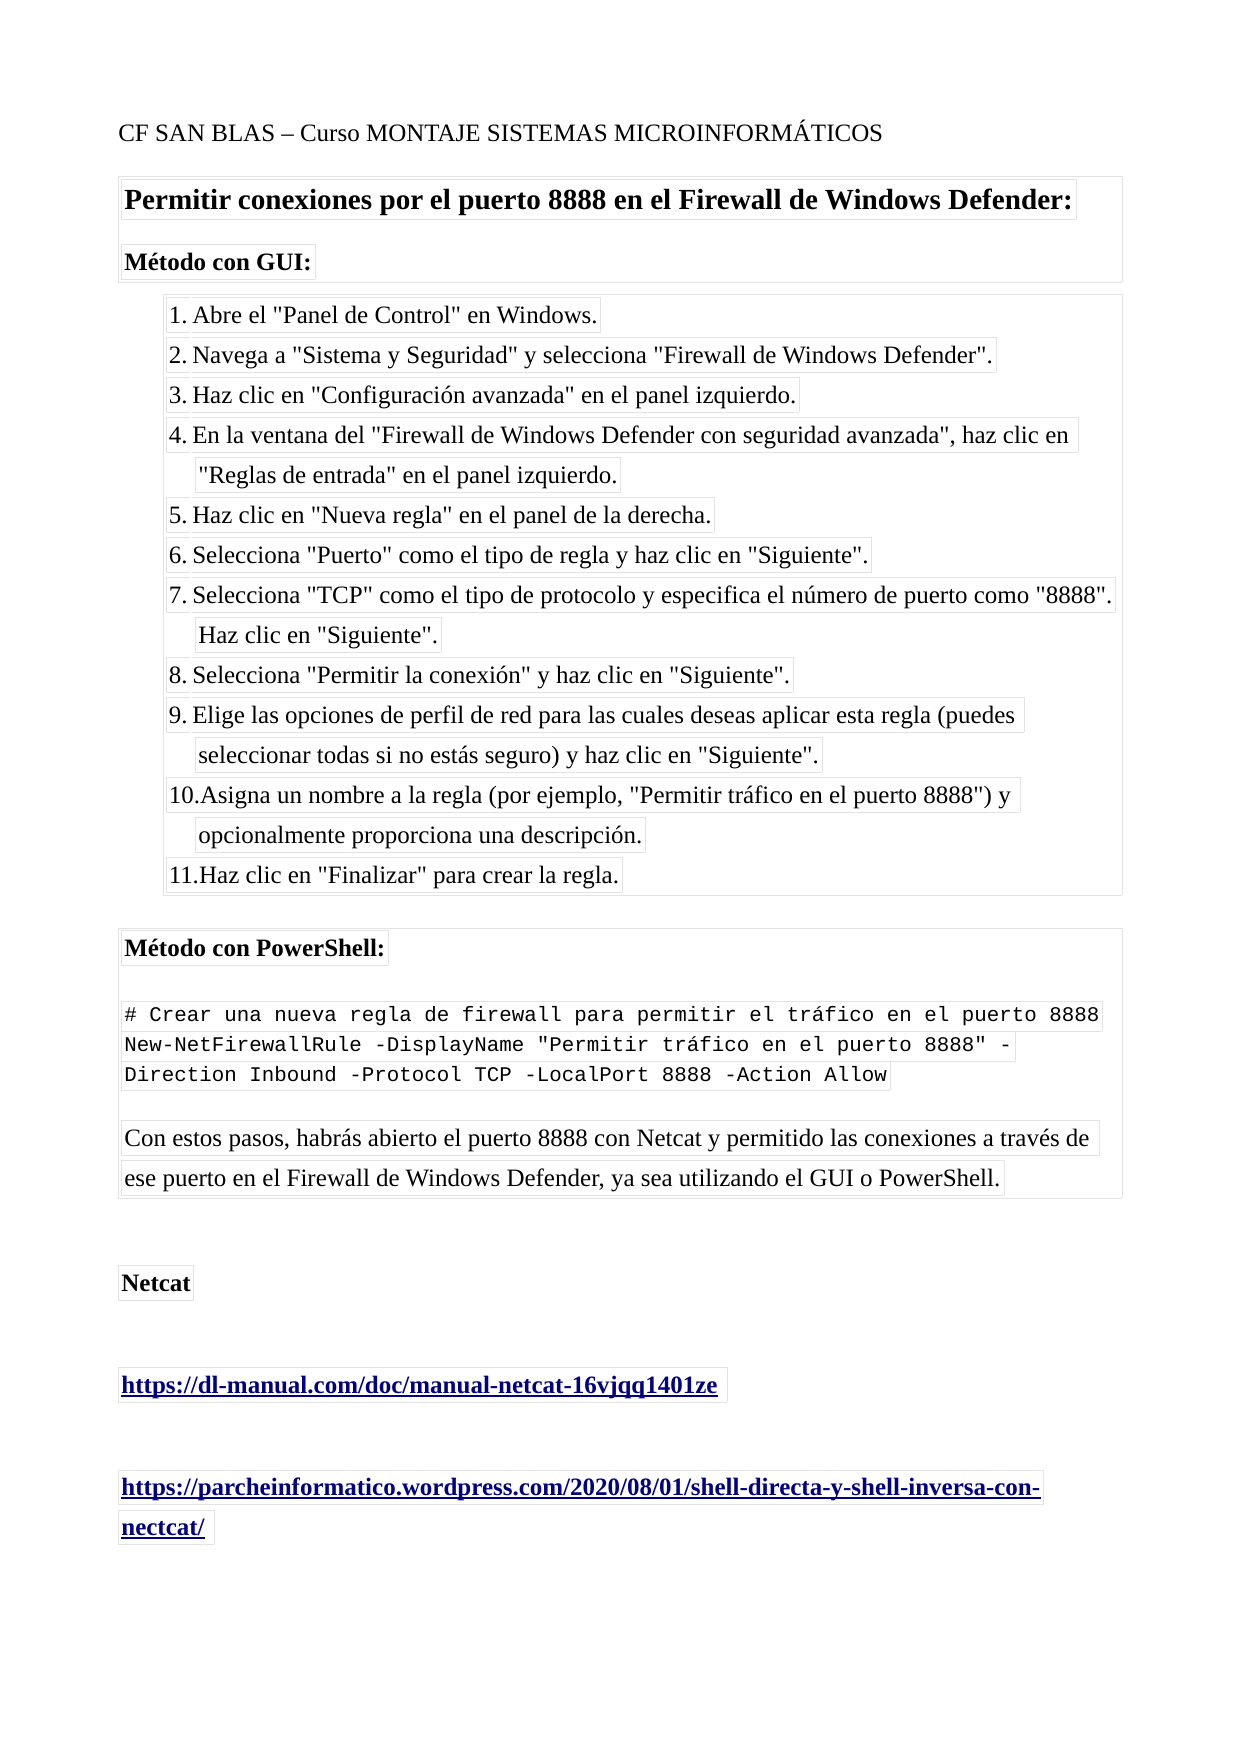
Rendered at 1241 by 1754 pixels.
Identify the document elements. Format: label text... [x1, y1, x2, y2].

text Netcat [119, 1266, 193, 1300]
text New-NetFirewallRule -DisplayName "Permitir tráfico en el puerto 8888" -Direction Inbound -Protocol TCP -LocalPort 8888 -Action Allow [122, 1028, 1122, 1090]
list Navega a "Sistema y Seguridad" y selecciona "Firewall de Windows Defender". [164, 334, 1122, 372]
subtitle Permitir conexiones por el puerto 8888 en el Firewall de Windows Defender: [119, 177, 1122, 219]
text https://parcheinformatico.wordpress.com/2020/08/01/shell-directa-y-shell-inversa-con-nectcat/ [118, 1469, 1122, 1544]
list Haz clic en "Nueva regla" en el panel de la derecha. [164, 494, 1122, 532]
list Selecciona "TCP" como el tipo de protocolo y especifica el número de puerto como "8888". Haz clic en "Siguiente". [164, 574, 1122, 652]
list Elige las opciones de perfil de red para las cuales deseas aplicar esta regla (puedes seleccionar todas si no estás seguro) y haz clic en "Siguiente". [164, 694, 1122, 772]
text [728, 1367, 1122, 1402]
list Asigna un nombre a la regla (por ejemplo, "Permitir tráfico en el puerto 8888") y opcionalmente proporciona una descripción. [164, 774, 1122, 852]
subtitle Método con PowerShell: [119, 929, 1122, 965]
text https://dl-manual.com/doc/manual-netcat-16vjqq1401ze [119, 1368, 727, 1402]
subtitle Método con GUI: [119, 241, 1122, 282]
list Haz clic en "Configuración avanzada" en el panel izquierdo. [164, 374, 1122, 412]
text Con estos pasos, habrás abierto el puerto 8888 con Netcat y permitido las conexiones a través de ese puerto en el Firewall de Windows Defender, ya sea utilizando el GUI o PowerShell. [119, 1117, 1122, 1198]
list Haz clic en "Finalizar" para crear la regla. [164, 854, 1122, 895]
list Selecciona "Puerto" como el tipo de regla y haz clic en "Siguiente". [164, 534, 1122, 572]
list Abre el "Panel de Control" en Windows. [164, 295, 1122, 332]
list En la ventana del "Firewall de Windows Defender con seguridad avanzada", haz clic en "Reglas de entrada" en el panel izquierdo. [164, 414, 1122, 492]
list Selecciona "Permitir la conexión" y haz clic en "Siguiente". [164, 654, 1122, 692]
text # Crear una nueva regla de firewall para permitir el tráfico en el puerto 8888 [119, 998, 1122, 1028]
text [194, 1265, 1122, 1300]
